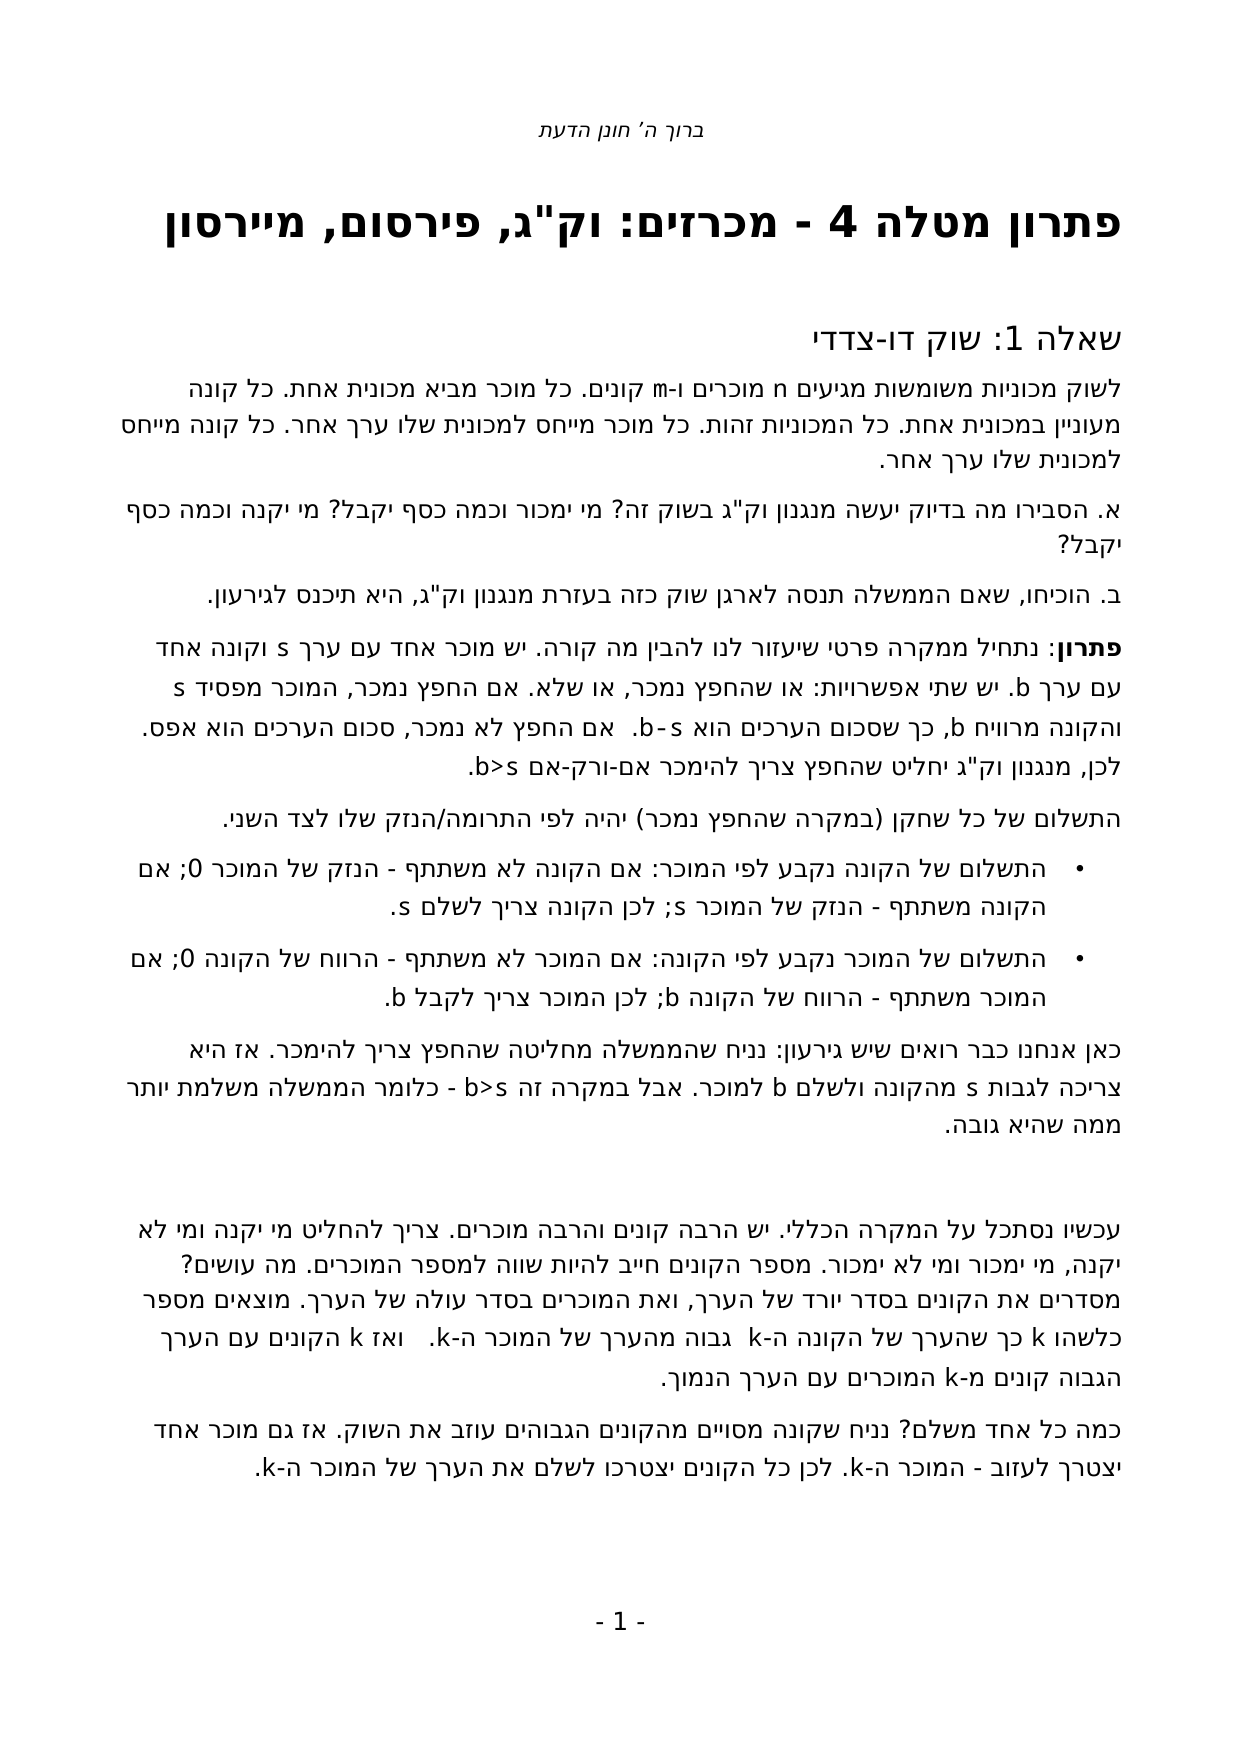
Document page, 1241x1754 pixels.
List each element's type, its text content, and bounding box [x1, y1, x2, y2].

text א. הסבירו מה בדיוק יעשה מנגנון וק"ג בשוק זה? מי ימכור וכמה כסף יקבל? מי יקנה וכמה כסף יקבל? [118, 495, 1122, 559]
text ב. הוכיחו, שאם הממשלה תנסה לארגן שוק כזה בעזרת מנגנון וק"ג, היא תיכנס לגירעון. [118, 580, 1122, 609]
text כמה כל אחד משלם? נניח שקונה מסויים מהקונים הגבוהים עוזב את השוק. אז גם מוכר אחד יצטרך לעזוב - המוכר ה-k. לכן כל הקונים יצטרכו לשלם את הערך של המוכר ה-k. [118, 1415, 1122, 1484]
text התשלום של כל שחקן (במקרה שהחפץ נמכר) יהיה לפי התרומה/הנזק שלו לצד השני. [118, 804, 1122, 834]
list התשלום של המוכר נקבע לפי הקונה: אם המוכר לא משתתף - הרווח של הקונה 0; אם המוכר משתתף - הרווח של הקונה b; לכן המוכר צריך לקבל b. [118, 944, 1084, 1013]
text לשוק מכוניות משומשות מגיעים n מוכרים ו-m קונים. כל מוכר מביא מכונית אחת. כל קונה מעוניין במכונית אחת. כל המכוניות זהות. כל מוכר מייחס למכונית שלו ערך אחר. כל קונה מייחס למכונית שלו ערך אחר. [118, 371, 1122, 475]
list התשלום של הקונה נקבע לפי המוכר: אם הקונה לא משתתף - הנזק של המוכר 0; אם הקונה משתתף - הנזק של המוכר s; לכן הקונה צריך לשלם s. [118, 854, 1084, 923]
text עכשיו נסתכל על המקרה הכללי. יש הרבה קונים והרבה מוכרים. צריך להחליט מי יקנה ומי לא יקנה, מי ימכור ומי לא ימכור. מספר הקונים חייב להיות שווה למספר המוכרים. מה עושים? מסדרים את הקונים בסדר יורד של הערך, ואת המוכרים בסדר עולה של הערך. מוצאים מספר כלשהו k כך שהערך של הקונה ה-k גבוה מהערך של המוכר ה-k. ואז k הקונים עם הערך הגבוה קונים מ-k המוכרים עם הערך הנמוך. [118, 1215, 1122, 1394]
subtitle שאלה 1: שוק דו-צדדי [118, 319, 1122, 358]
subtitle פתרון מטלה 4 - מכרזים: וק"ג, פירסום, מיירסון [118, 197, 1122, 248]
text כאן אנחנו כבר רואים שיש גירעון: נניח שהממשלה מחליטה שהחפץ צריך להימכר. אז היא צריכה לגבות s מהקונה ולשלם b למוכר. אבל במקרה זה b>s - כלומר הממשלה משלמת יותר ממה שהיא גובה. [118, 1035, 1122, 1139]
text פתרון: נתחיל ממקרה פרטי שיעזור לנו להבין מה קורה. יש מוכר אחד עם ערך s וקונה אחד עם ערך b. יש שתי אפשרויות: או שהחפץ נמכר, או שלא. אם החפץ נמכר, המוכר מפסיד s והקונה מרוויח b, כך שסכום הערכים הוא b-s. אם החפץ לא נמכר, סכום הערכים הוא אפס. לכן, מנגנון וק"ג יחליט שהחפץ צריך להימכר אם-ורק-אם b>s. [118, 629, 1122, 783]
